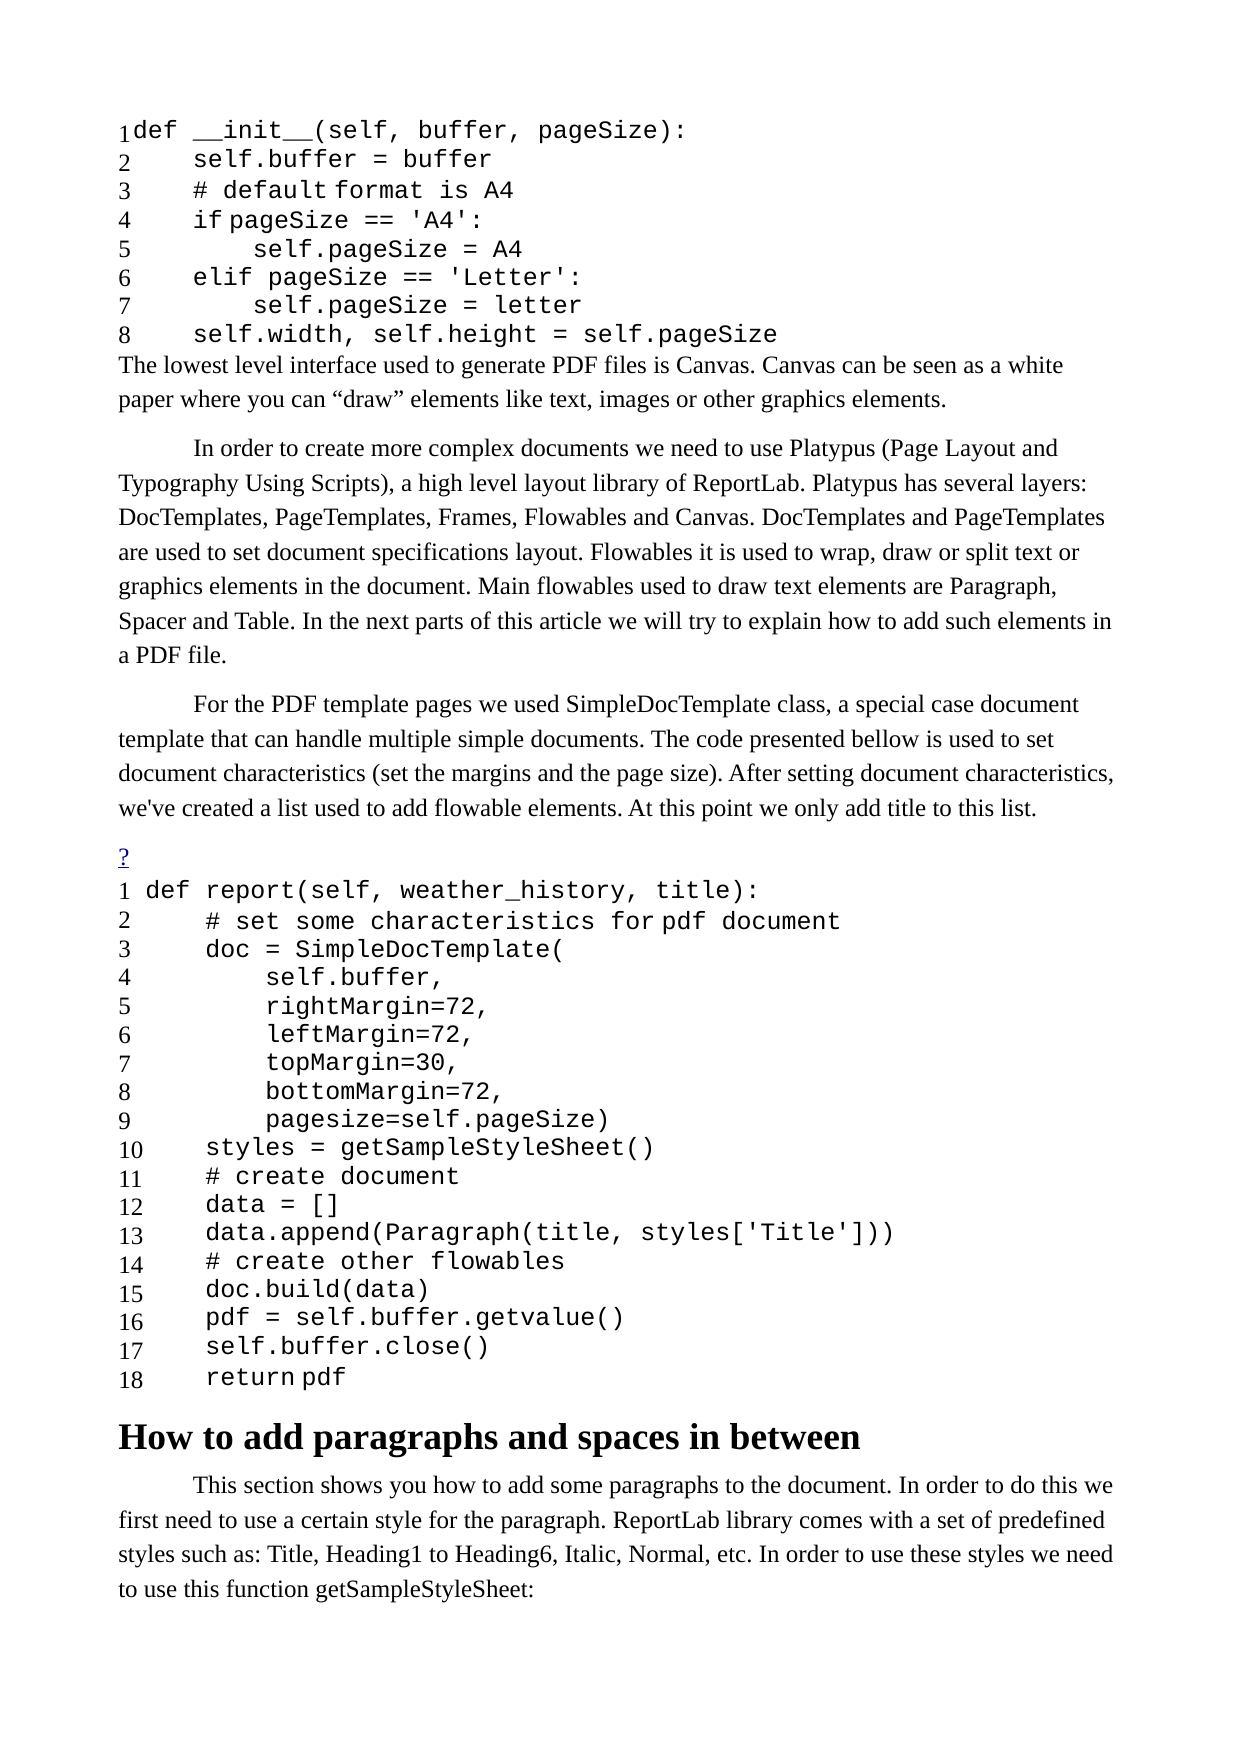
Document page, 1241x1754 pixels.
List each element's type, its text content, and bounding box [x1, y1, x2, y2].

table_header 1 2 3 4 5 6 7 8 [118, 118, 133, 350]
text This section shows you how to add some paragraphs to the document. In order to do this we first need to use a certain style for the paragraph. ReportLab library comes with a set of predefined styles such as: Title, Heading1 to Heading6, Italic, Normal, etc. In order to use these styles we need to use this function getSampleStyleSheet: [118, 1470, 1122, 1602]
table_header def report(self, weather_history, title): # set some characteristics for pdf document doc = SimpleDocTemplate( self.buffer, rightMargin=72, leftMargin=72, topMargin=30, bottomMargin=72, pagesize=self.pageSize) styles = getSampleStyleSheet() # create document data = [] data.append(Paragraph(title, styles['Title'])) # create other flowables doc.build(data) pdf = self.buffer.getvalue() self.buffer.close() return pdf [145, 876, 906, 1394]
text For the PDF template pages we used SimpleDocTemplate class, a special case document template that can handle multiple simple documents. The code presented bellow is used to set document characteristics (set the margins and the page size). After setting document characteristics, we've created a list used to add flowable elements. At this point we only add title to this list. [118, 689, 1122, 821]
table_header def __init__(self, buffer, pageSize): self.buffer = buffer # default format is A4 if pageSize == 'A4': self.pageSize = A4 elif pageSize == 'Letter': self.pageSize = letter self.width, self.height = self.pageSize [133, 118, 785, 350]
text ? [118, 842, 1122, 871]
text The lowest level interface used to generate PDF files is Canvas. Canvas can be seen as a white paper where you can “draw” elements like text, images or other graphics elements. [118, 350, 1122, 413]
text In order to create more complex documents we need to use Platypus (Page Layout and Typography Using Scripts), a high level layout library of ReportLab. Platypus has several layers: DocTemplates, PageTemplates, Frames, Flowables and Canvas. DocTemplates and PageTemplates are used to set document specifications layout. Flowables it is used to wrap, draw or split text or graphics elements in the document. Main flowables used to draw text elements are Paragraph, Spacer and Table. In the next parts of this article we will try to explain how to add such elements in a PDF file. [118, 433, 1122, 669]
table_header 1 2 3 4 5 6 7 8 9 10 11 12 13 14 15 16 17 18 [118, 876, 145, 1394]
subtitle How to add paragraphs and spaces in between [118, 1414, 1122, 1458]
